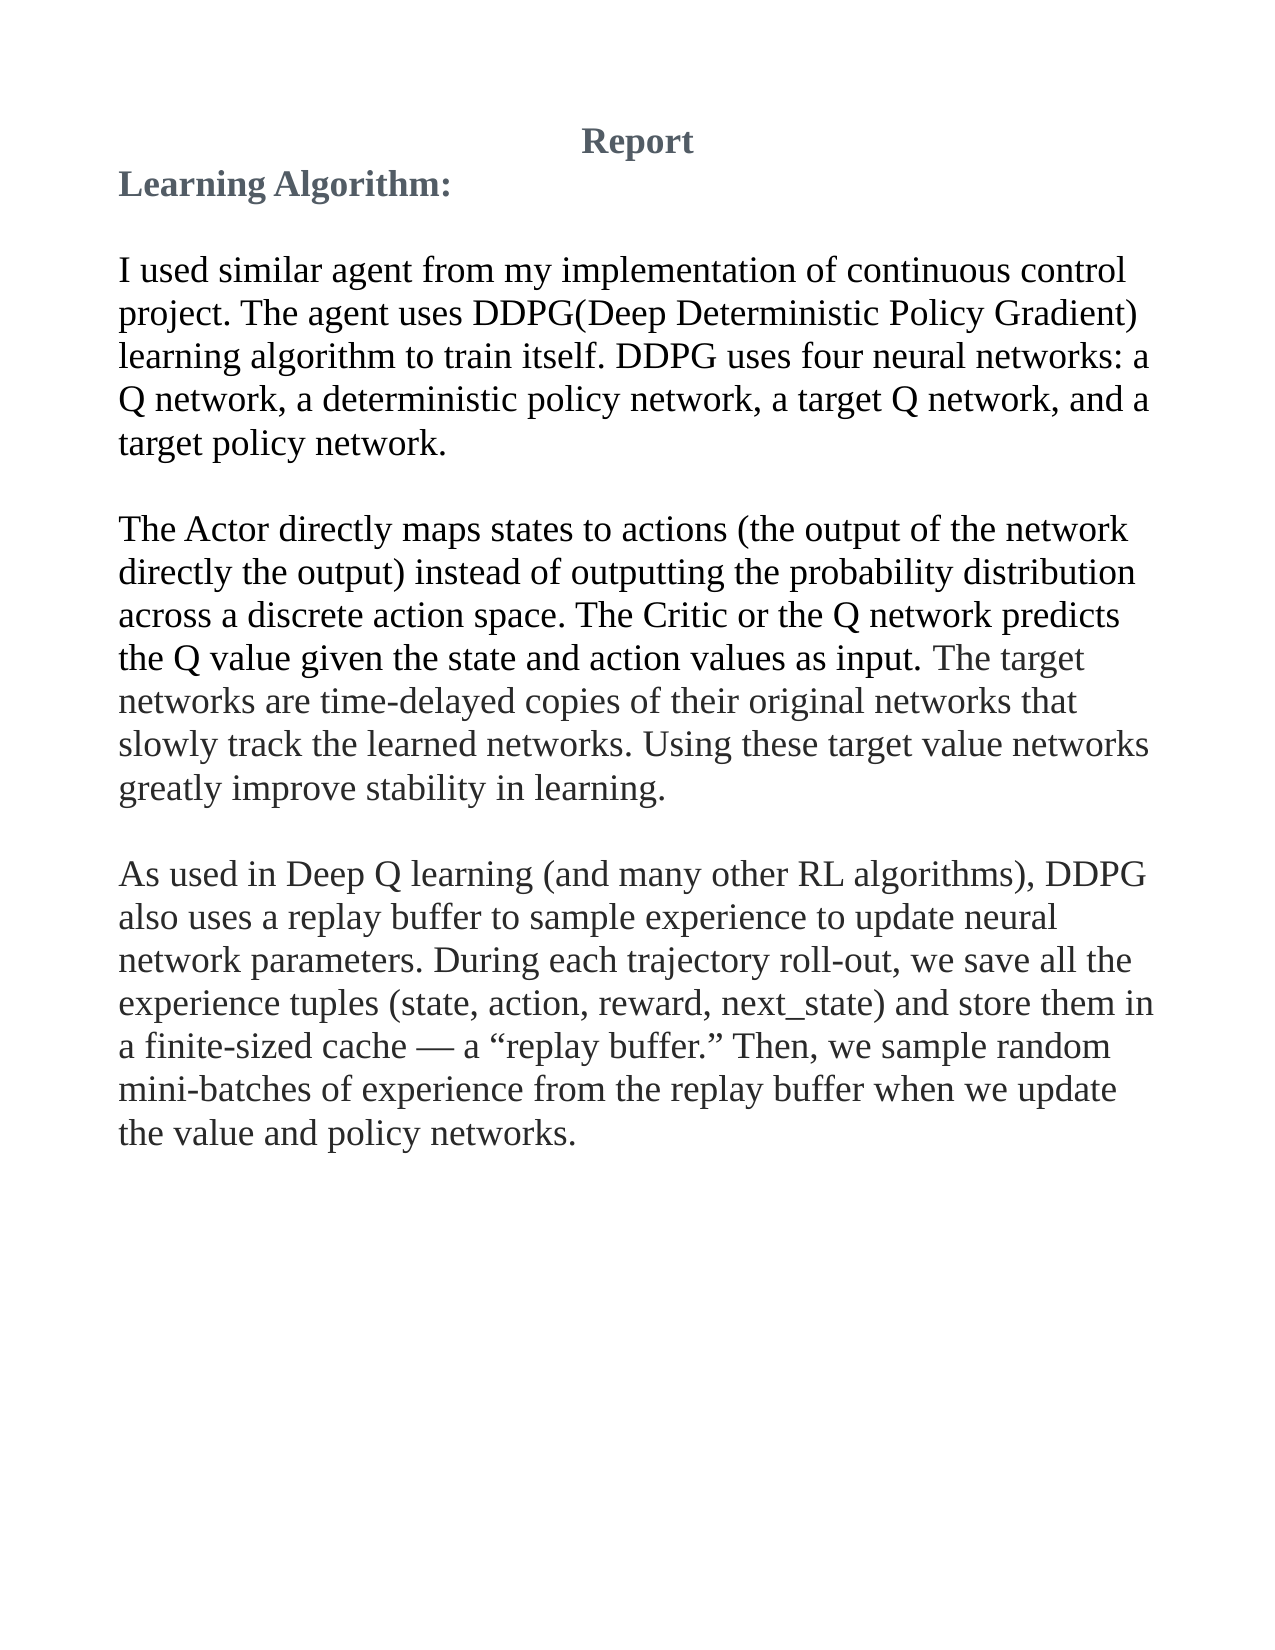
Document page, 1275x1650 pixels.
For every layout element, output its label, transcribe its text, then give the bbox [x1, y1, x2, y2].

text The Actor directly maps states to actions (the output of the network directly the output) instead of outputting the probability distribution across a discrete action space. The Critic or the Q network predicts the Q value given the state and action values as input. The target networks are time-delayed copies of their original networks that slowly track the learned networks. Using these target value networks greatly improve stability in learning. [118, 506, 1157, 808]
text I used similar agent from my implementation of continuous control project. The agent uses DDPG(Deep Deterministic Policy Gradient) learning algorithm to train itself. DDPG uses four neural networks: a Q network, a deterministic policy network, a target Q network, and a target policy network. [118, 247, 1157, 463]
text As used in Deep Q learning (and many other RL algorithms), DDPG also uses a replay buffer to sample experience to update neural network parameters. During each trajectory roll-out, we save all the experience tuples (state, action, reward, next_state) and store them in a finite-sized cache — a “replay buffer.” Then, we sample random mini-batches of experience from the replay buffer when we update the value and policy networks. [118, 851, 1157, 1153]
text Learning Algorithm: [118, 161, 1157, 204]
text Report [118, 118, 1157, 161]
